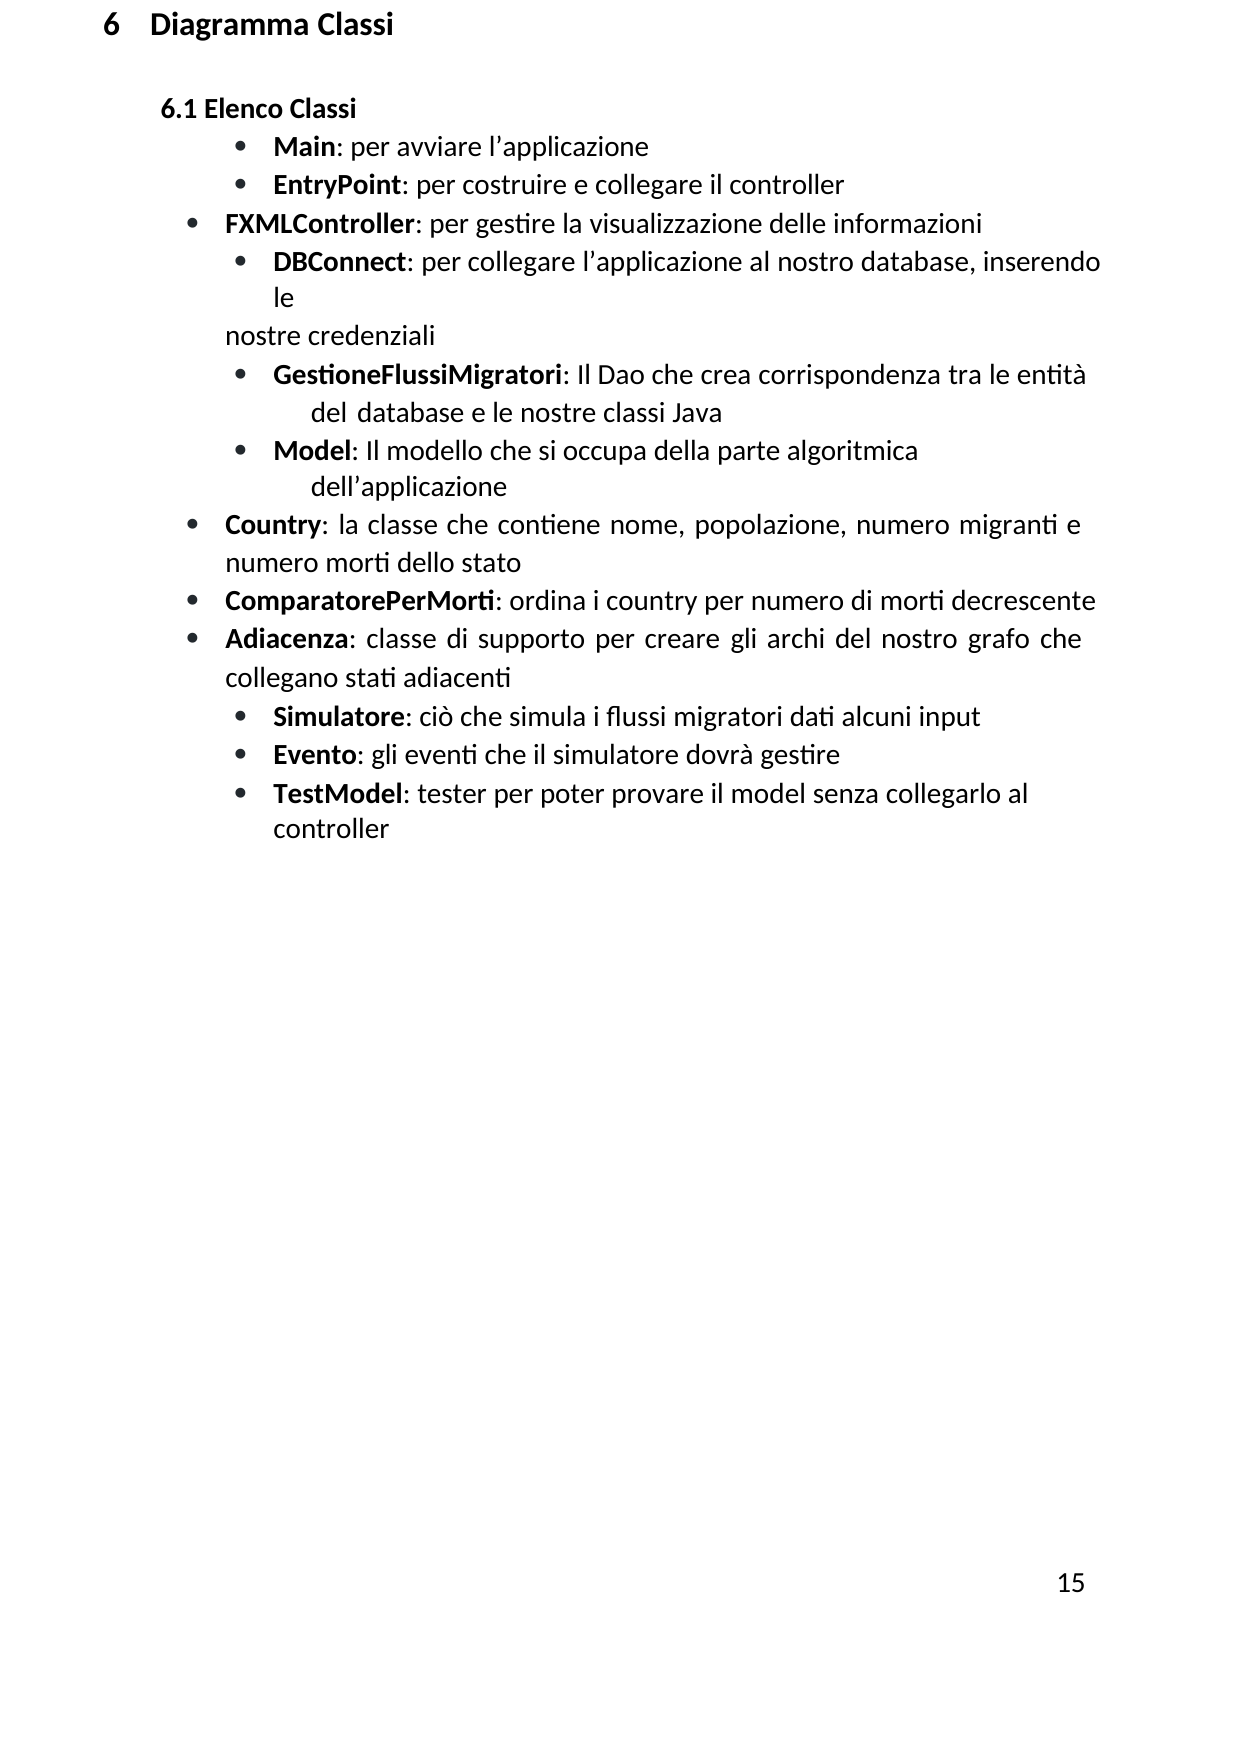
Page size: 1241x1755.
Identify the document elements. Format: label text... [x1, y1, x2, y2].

list Main: per avviare l’applicazione [235, 128, 1101, 164]
text nostre credenziali [225, 317, 1101, 353]
list TestModel: tester per poter provare il model senza collegarlo al controller [235, 775, 1101, 846]
list GestioneFlussiMigratori: Il Dao che crea corrispondenza tra le entità del database e le nostre classi Java [235, 356, 1089, 429]
list Evento: gli eventi che il simulatore dovrà gestire [235, 736, 1101, 772]
list EntryPoint: per costruire e collegare il controller [235, 166, 1101, 202]
list Simulatore: ciò che simula i flussi migratori dati alcuni input [235, 697, 1101, 733]
list FXMLController: per gestire la visualizzazione delle informazioni [187, 205, 1101, 241]
list Model: Il modello che si occupa della parte algoritmica dell’applicazione [235, 432, 1101, 503]
list Adiacenza: classe di supporto per creare gli archi del nostro grafo che collegano stati adiacenti [187, 621, 1089, 694]
list Diagramma Classi [103, 2, 1101, 43]
list DBConnect: per collegare l’applicazione al nostro database, inserendo le [235, 243, 1101, 314]
list Elenco Classi [160, 90, 1101, 126]
list ComparatorePerMorti: ordina i country per numero di morti decrescente [187, 582, 1101, 618]
list Country: la classe che contiene nome, popolazione, numero migranti e numero morti dello stato [187, 506, 1089, 580]
